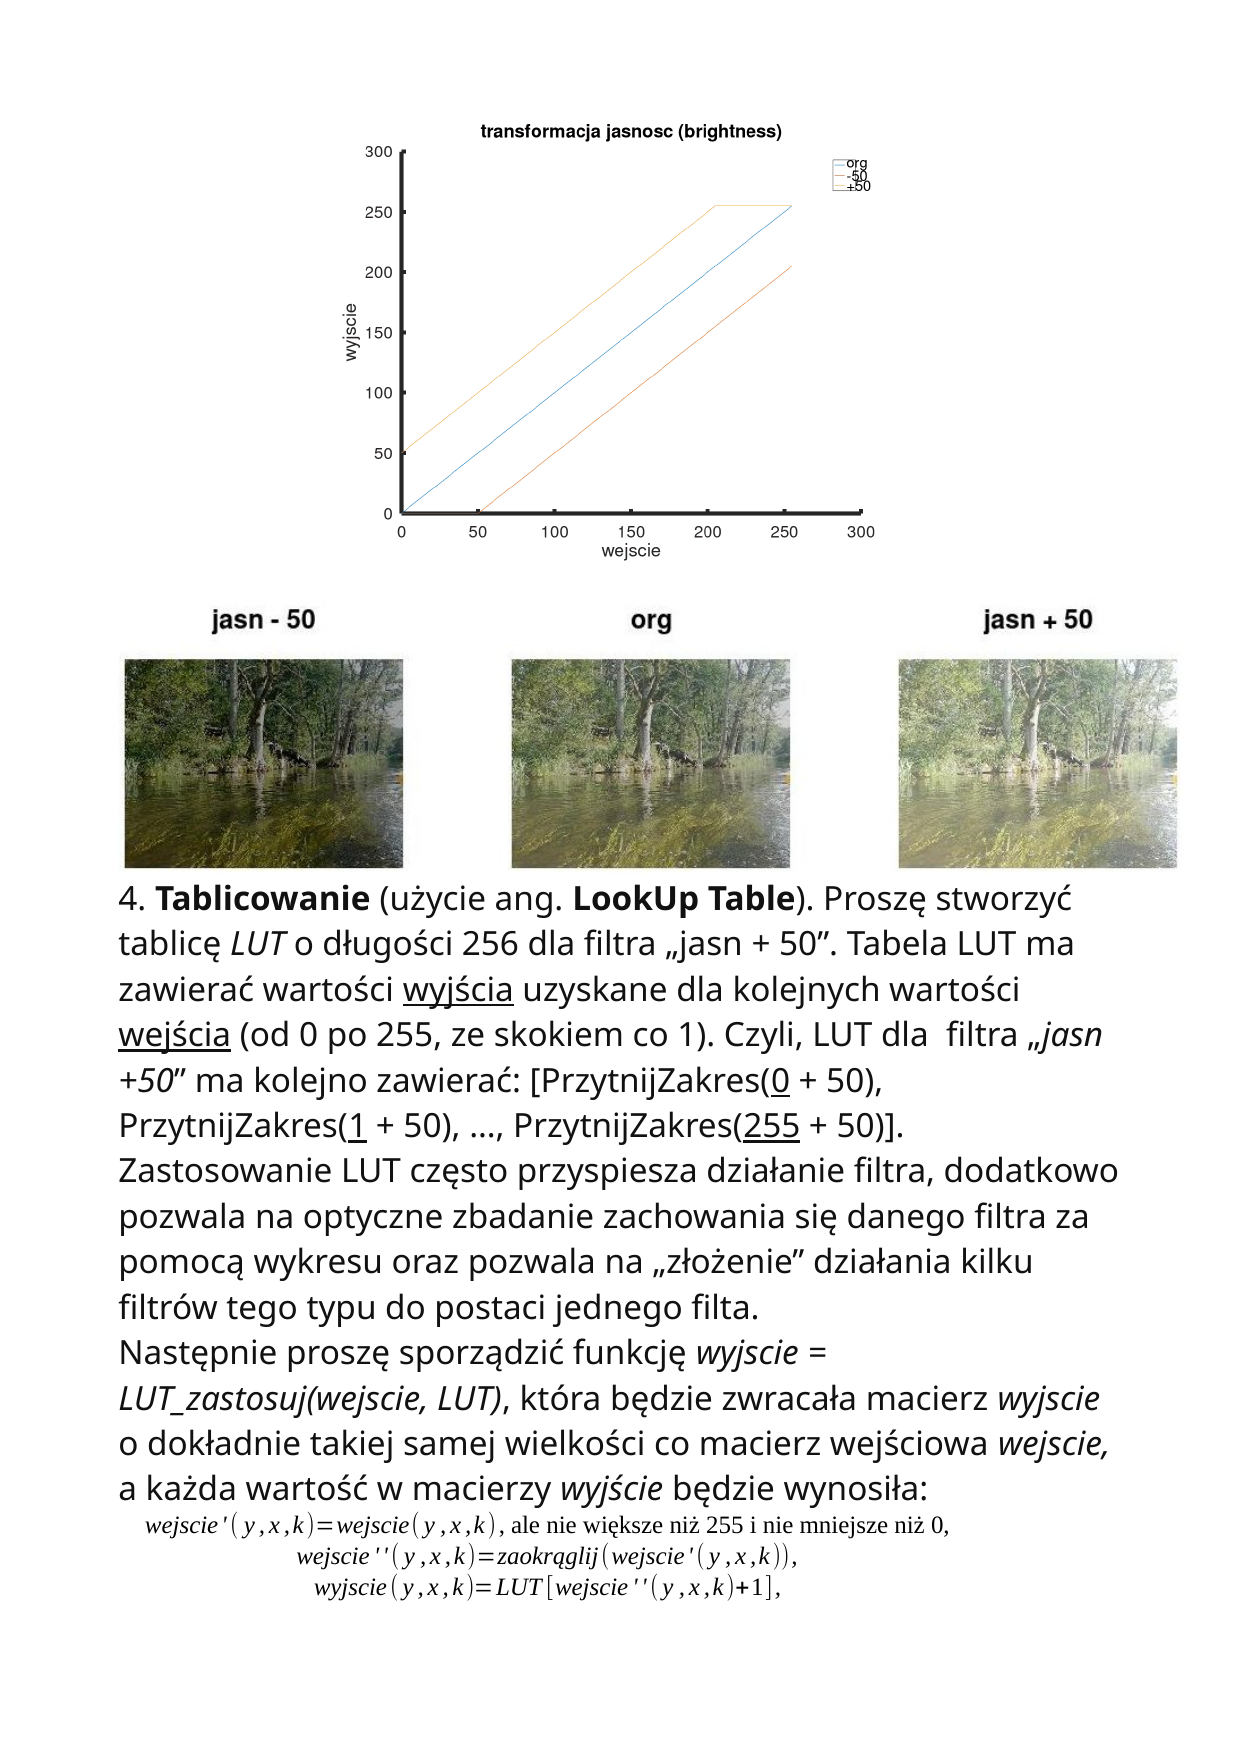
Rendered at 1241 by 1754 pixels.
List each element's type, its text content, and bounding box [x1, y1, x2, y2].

picture [324, 118, 917, 562]
picture [118, 590, 1184, 875]
text Następnie proszę sporządzić funkcję wyjscie = LUT_zastosuj(wejscie, LUT), która będzie zwracała macierz wyjscie o dokładnie takiej samej wielkości co macierz wejściowa wejscie, a każda wartość w macierzy wyjście będzie wynosiła: [118, 1329, 1122, 1511]
text 4. Tablicowanie (użycie ang. LookUp Table). Proszę stworzyć tablicę LUT o długości 256 dla filtra „jasn + 50”. Tabela LUT ma zawierać wartości wyjścia uzyskane dla kolejnych wartości wejścia (od 0 po 255, ze skokiem co 1). Czyli, LUT dla filtra „jasn +50” ma kolejno zawierać: [PrzytnijZakres(0 + 50), PrzytnijZakres(1 + 50), …, PrzytnijZakres(255 + 50)]. Zastosowanie LUT często przyspiesza działanie filtra, dodatkowo pozwala na optyczne zbadanie zachowania się danego filtra za pomocą wykresu oraz pozwala na „złożenie” działania kilku filtrów tego typu do postaci jednego filta. [118, 875, 1122, 1329]
